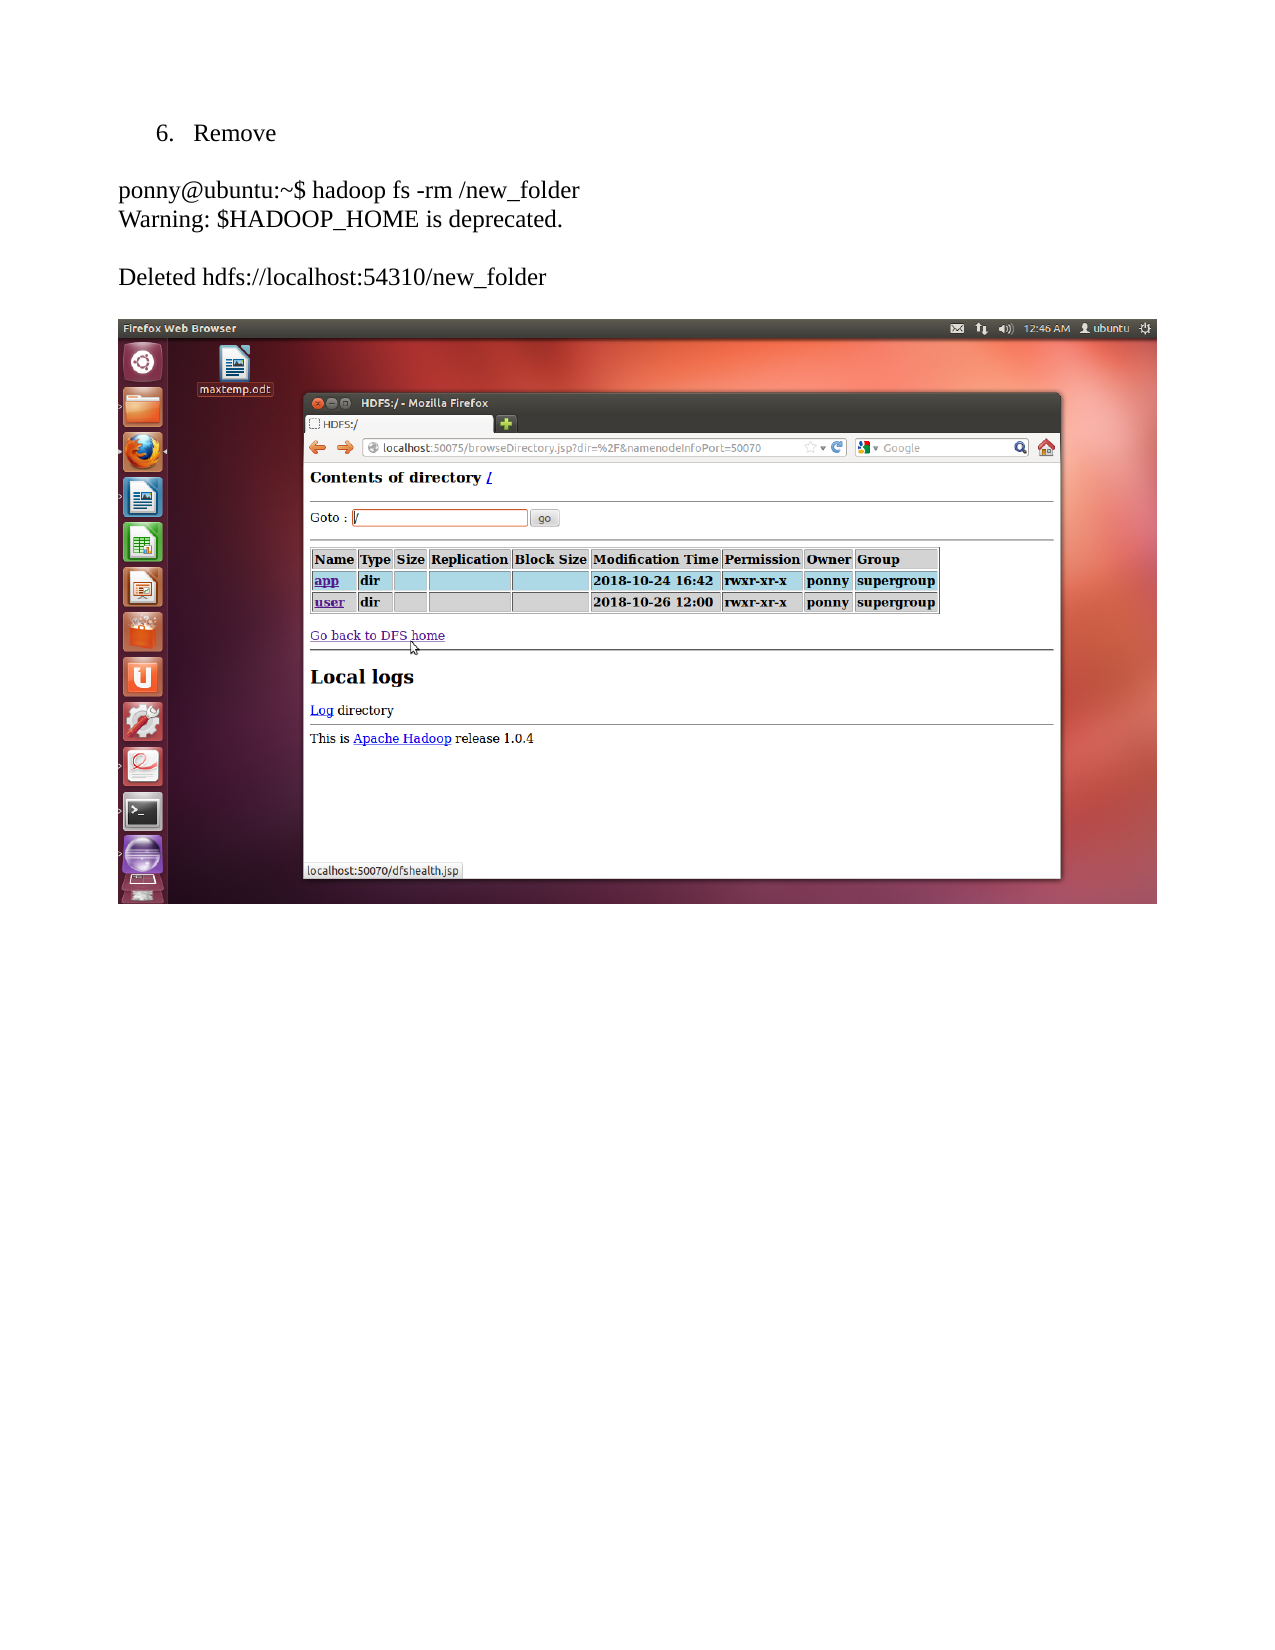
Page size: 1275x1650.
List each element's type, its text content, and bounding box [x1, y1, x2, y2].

text Deleted hdfs://localhost:54310/new_folder [118, 262, 1157, 291]
text Warning: $HADOOP_HOME is deprecated. [118, 204, 1157, 233]
list Remove [156, 118, 1157, 147]
text ponny@ubuntu:~$ hadoop fs -rm /new_folder [118, 176, 1157, 204]
picture [118, 319, 1157, 904]
